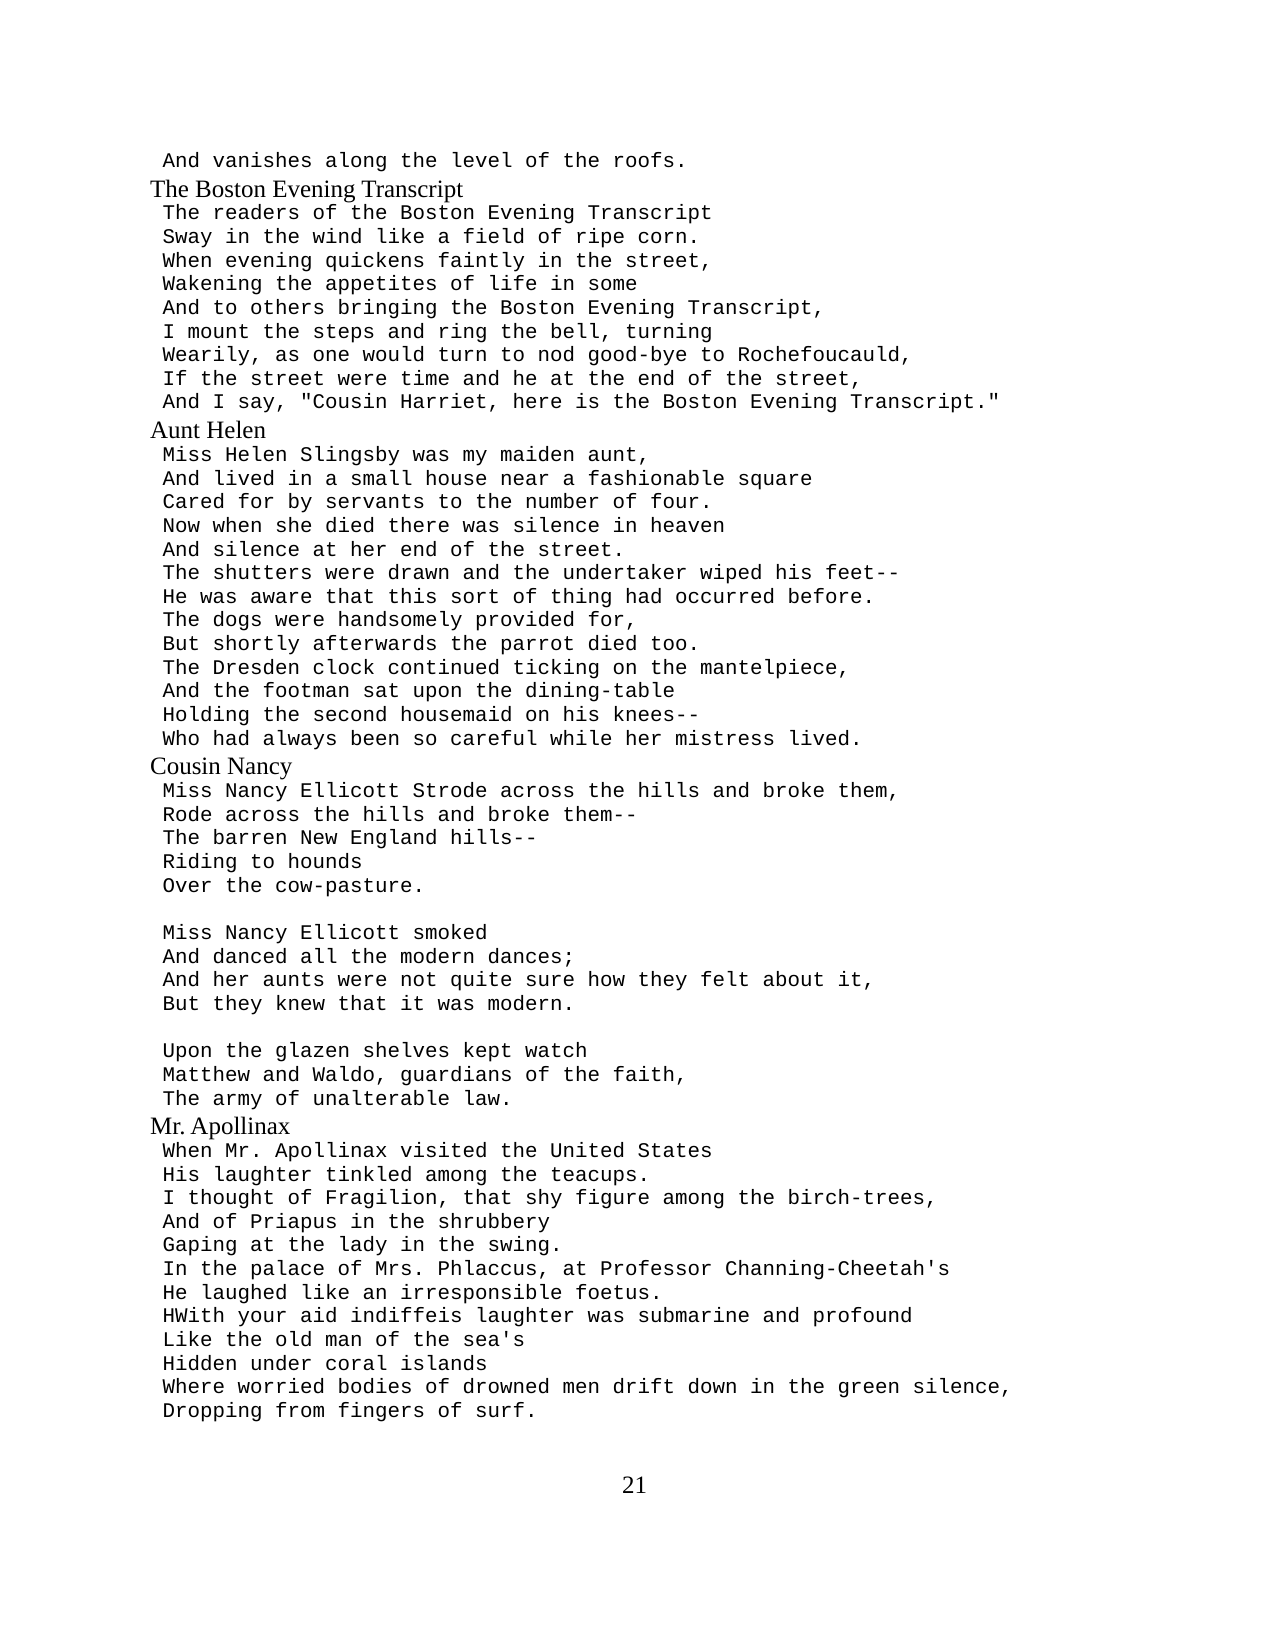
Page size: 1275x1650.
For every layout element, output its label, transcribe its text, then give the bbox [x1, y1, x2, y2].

text I thought of Fragilion, that shy figure among the birch-trees, [150, 1187, 1125, 1211]
text But shortly afterwards the parrot died too. [150, 633, 1125, 657]
text And to others bringing the Boston Evening Transcript, [150, 297, 1125, 321]
text Upon the glazen shelves kept watch [150, 1040, 1125, 1064]
text The Boston Evening Transcript [150, 174, 1125, 202]
text He laughed like an irresponsible foetus. [150, 1282, 1125, 1305]
text Now when she died there was silence in heaven [150, 515, 1125, 538]
text Over the cow-pasture. [150, 875, 1125, 898]
text Gaping at the lady in the swing. [150, 1234, 1125, 1258]
text When Mr. Apollinax visited the United States [150, 1140, 1125, 1163]
text But they knew that it was modern. [150, 993, 1125, 1017]
text Who had always been so careful while her mistress lived. [150, 728, 1125, 751]
text Holding the second housemaid on his knees-- [150, 704, 1125, 728]
text And danced all the modern dances; [150, 946, 1125, 969]
text If the street were time and he at the end of the street, [150, 368, 1125, 392]
text Sway in the wind like a field of ripe corn. [150, 226, 1125, 250]
text Miss Nancy Ellicott smoked [150, 922, 1125, 946]
text When evening quickens faintly in the street, [150, 250, 1125, 273]
text The shutters were drawn and the undertaker wiped his feet-- [150, 562, 1125, 586]
text The readers of the Boston Evening Transcript [150, 202, 1125, 226]
text Cared for by servants to the number of four. [150, 491, 1125, 515]
text The Dresden clock continued ticking on the mantelpiece, [150, 657, 1125, 680]
text And of Priapus in the shrubbery [150, 1211, 1125, 1234]
text Mr. Apollinax [150, 1111, 1125, 1140]
text And I say, "Cousin Harriet, here is the Boston Evening Transcript." [150, 392, 1125, 415]
text The dogs were handsomely provided for, [150, 609, 1125, 633]
text And her aunts were not quite sure how they felt about it, [150, 969, 1125, 993]
text Riding to hounds [150, 851, 1125, 875]
text The barren New England hills-- [150, 827, 1125, 851]
text And vanishes along the level of the roofs. [150, 150, 1125, 174]
text Wearily, as one would turn to nod good-bye to Rochefoucauld, [150, 344, 1125, 368]
text And lived in a small house near a fashionable square [150, 468, 1125, 491]
text He was aware that this sort of thing had occurred before. [150, 586, 1125, 609]
text The army of unalterable law. [150, 1087, 1125, 1111]
text Matthew and Waldo, guardians of the faith, [150, 1064, 1125, 1087]
text And silence at her end of the street. [150, 538, 1125, 562]
text Dropping from fingers of surf. [150, 1400, 1125, 1424]
text Miss Helen Slingsby was my maiden aunt, [150, 444, 1125, 468]
text Wakening the appetites of life in some [150, 273, 1125, 297]
text And the footman sat upon the dining-table [150, 680, 1125, 704]
text I mount the steps and ring the bell, turning [150, 321, 1125, 344]
text HWith your aid indiffeis laughter was submarine and profound [150, 1305, 1125, 1329]
text Miss Nancy Ellicott Strode across the hills and broke them, [150, 780, 1125, 804]
text Where worried bodies of drowned men drift down in the green silence, [150, 1376, 1125, 1400]
text Aunt Helen [150, 415, 1125, 444]
text Like the old man of the sea's [150, 1329, 1125, 1353]
text Rode across the hills and broke them-- [150, 804, 1125, 827]
text In the palace of Mrs. Phlaccus, at Professor Channing-Cheetah's [150, 1258, 1125, 1282]
text Cousin Nancy [150, 751, 1125, 780]
text His laughter tinkled among the teacups. [150, 1163, 1125, 1187]
text Hidden under coral islands [150, 1353, 1125, 1376]
